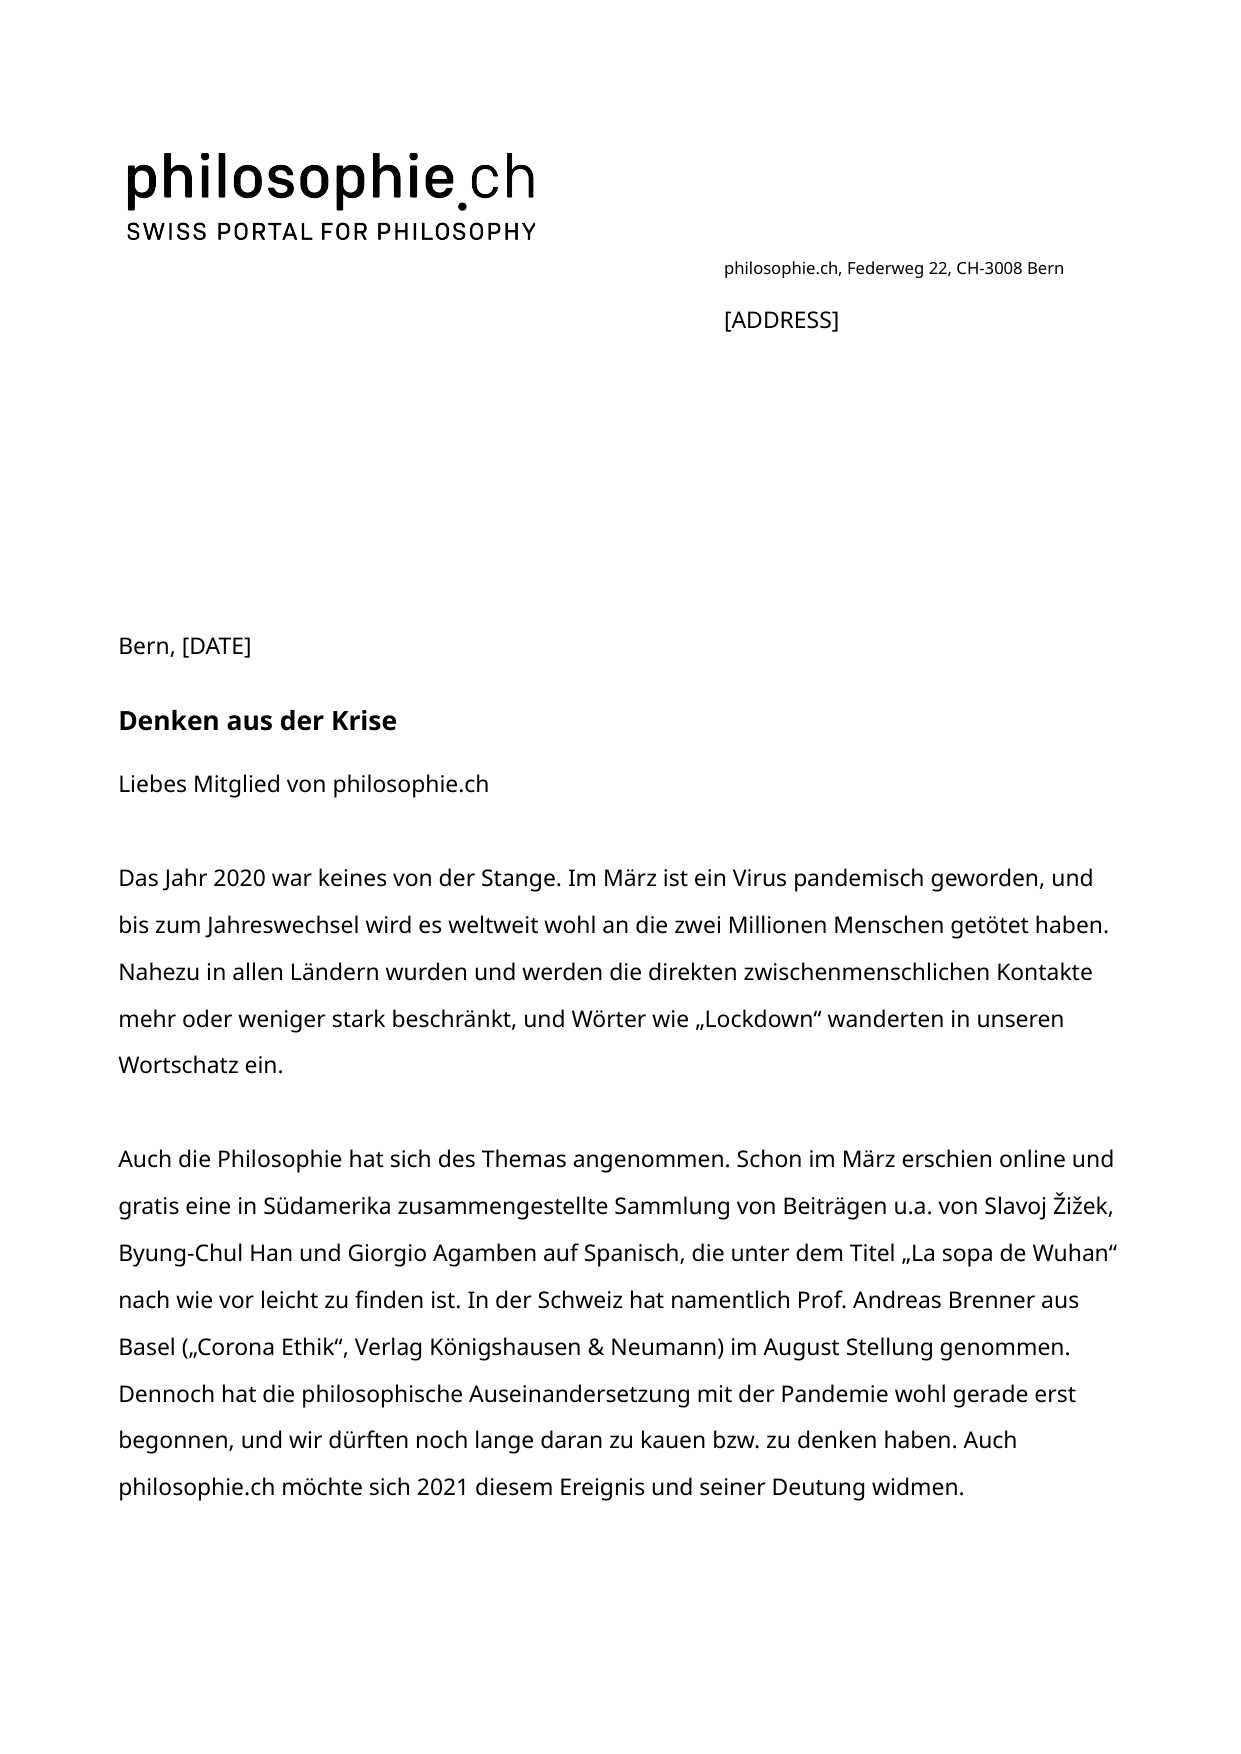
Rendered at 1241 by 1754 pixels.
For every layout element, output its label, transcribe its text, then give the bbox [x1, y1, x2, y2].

text Bern, [DATE] [118, 630, 1122, 661]
text philosophie.ch, Federweg 22, CH-3008 Bern [724, 257, 1091, 279]
text Das Jahr 2020 war keines von der Stange. Im März ist ein Virus pandemisch geworden, und bis zum Jahreswechsel wird es weltweit wohl an die zwei Millionen Menschen getötet haben. Nahezu in allen Ländern wurden und werden die direkten zwischenmenschlichen Kontakte mehr oder weniger stark beschränkt, und Wörter wie „Lockdown“ wanderten in unseren Wortschatz ein. [118, 862, 1122, 1081]
picture [127, 153, 535, 240]
text Liebes Mitglied von philosophie.ch [118, 768, 1122, 799]
text Auch die Philosophie hat sich des Themas angenommen. Schon im März erschien online und gratis eine in Südamerika zusammengestellte Sammlung von Beiträgen u.a. von Slavoj Žižek, Byung-Chul Han und Giorgio Agamben auf Spanisch, die unter dem Titel „La sopa de Wuhan“ nach wie vor leicht zu finden ist. In der Schweiz hat namentlich Prof. Andreas Brenner aus Basel („Corona Ethik“, Verlag Königshausen & Neumann) im August Stellung genommen. Dennoch hat die philosophische Auseinandersetzung mit der Pandemie wohl gerade erst begonnen, und wir dürften noch lange daran zu kauen bzw. zu denken haben. Auch philosophie.ch möchte sich 2021 diesem Ereignis und seiner Deutung widmen. [118, 1143, 1122, 1503]
subtitle Denken aus der Krise [118, 702, 1122, 738]
text [ADDRESS] [724, 304, 1111, 336]
